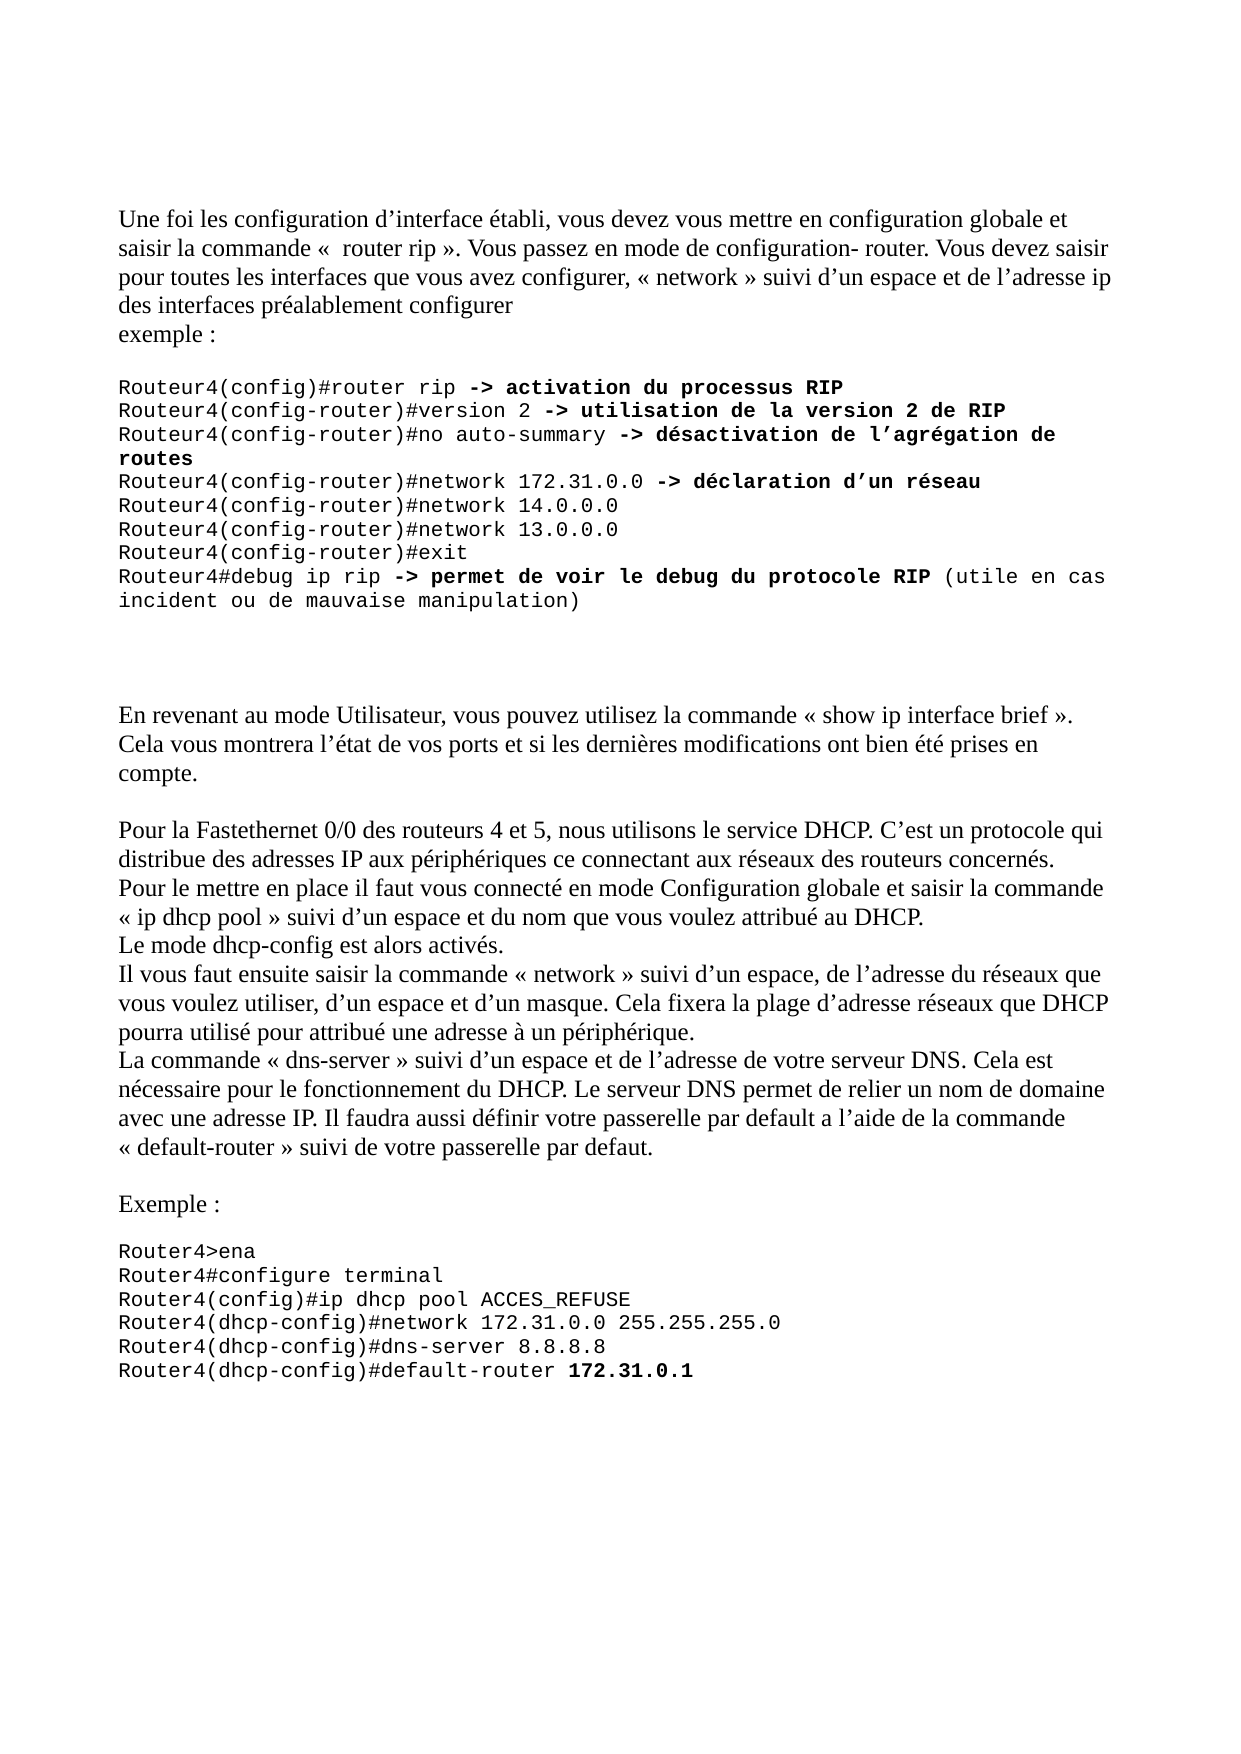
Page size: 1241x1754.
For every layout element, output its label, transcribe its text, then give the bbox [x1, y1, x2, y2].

text Le mode dhcp-config est alors activés. [118, 930, 1122, 959]
text Router4(dhcp-config)#default-router 172.31.0.1 [118, 1360, 1122, 1383]
text Router4(dhcp-config)#network 172.31.0.0 255.255.255.0 [118, 1312, 1122, 1336]
text Une foi les configuration d’interface établi, vous devez vous mettre en configuration globale et saisir la commande « router rip ». Vous passez en mode de configuration- router. Vous devez saisir pour toutes les interfaces que vous avez configurer, « network » suivi d’un espace et de l’adresse ip [118, 204, 1122, 291]
text Routeur4(config-router)#exit [118, 542, 1122, 566]
text Routeur4(config-router)#network 172.31.0.0 -> déclaration d’un réseau [118, 471, 1122, 495]
text Routeur4#debug ip rip -> permet de voir le debug du protocole RIP (utile en cas incident ou de mauvaise manipulation) [118, 566, 1122, 613]
text Router4(config)#ip dhcp pool ACCES_REFUSE [118, 1289, 1122, 1312]
text Routeur4(config-router)#network 13.0.0.0 [118, 519, 1122, 542]
text Il vous faut ensuite saisir la commande « network » suivi d’un espace, de l’adresse du réseaux que vous voulez utiliser, d’un espace et d’un masque. Cela fixera la plage d’adresse réseaux que DHCP pourra utilisé pour attribué une adresse à un périphérique. [118, 959, 1122, 1045]
text Pour le mettre en place il faut vous connecté en mode Configuration globale et saisir la commande « ip dhcp pool » suivi d’un espace et du nom que vous voulez attribué au DHCP. [118, 873, 1122, 930]
text La commande « dns-server » suivi d’un espace et de l’adresse de votre serveur DNS. Cela est nécessaire pour le fonctionnement du DHCP. Le serveur DNS permet de relier un nom de domaine avec une adresse IP. Il faudra aussi définir votre passerelle par default a l’aide de la commande « default-router » suivi de votre passerelle par defaut. [118, 1045, 1122, 1160]
text Pour la Fastethernet 0/0 des routeurs 4 et 5, nous utilisons le service DHCP. C’est un protocole qui distribue des adresses IP aux périphériques ce connectant aux réseaux des routeurs concernés. [118, 815, 1122, 873]
text Routeur4(config-router)#version 2 -> utilisation de la version 2 de RIP [118, 401, 1122, 424]
text des interfaces préalablement configurer [118, 291, 1122, 319]
text Exemple : [118, 1189, 1122, 1218]
text En revenant au mode Utilisateur, vous pouvez utilisez la commande « show ip interface brief ». Cela vous montrera l’état de vos ports et si les dernières modifications ont bien été prises en compte. [118, 700, 1122, 787]
text Routeur4(config)#router rip -> activation du processus RIP [118, 377, 1122, 401]
text Routeur4(config-router)#no auto-summary -> désactivation de l’agrégation de routes [118, 424, 1122, 471]
text Router4>ena [118, 1241, 1122, 1265]
text Router4#configure terminal [118, 1265, 1122, 1289]
text exemple : [118, 319, 1122, 348]
text Routeur4(config-router)#network 14.0.0.0 [118, 495, 1122, 519]
text Router4(dhcp-config)#dns-server 8.8.8.8 [118, 1336, 1122, 1360]
